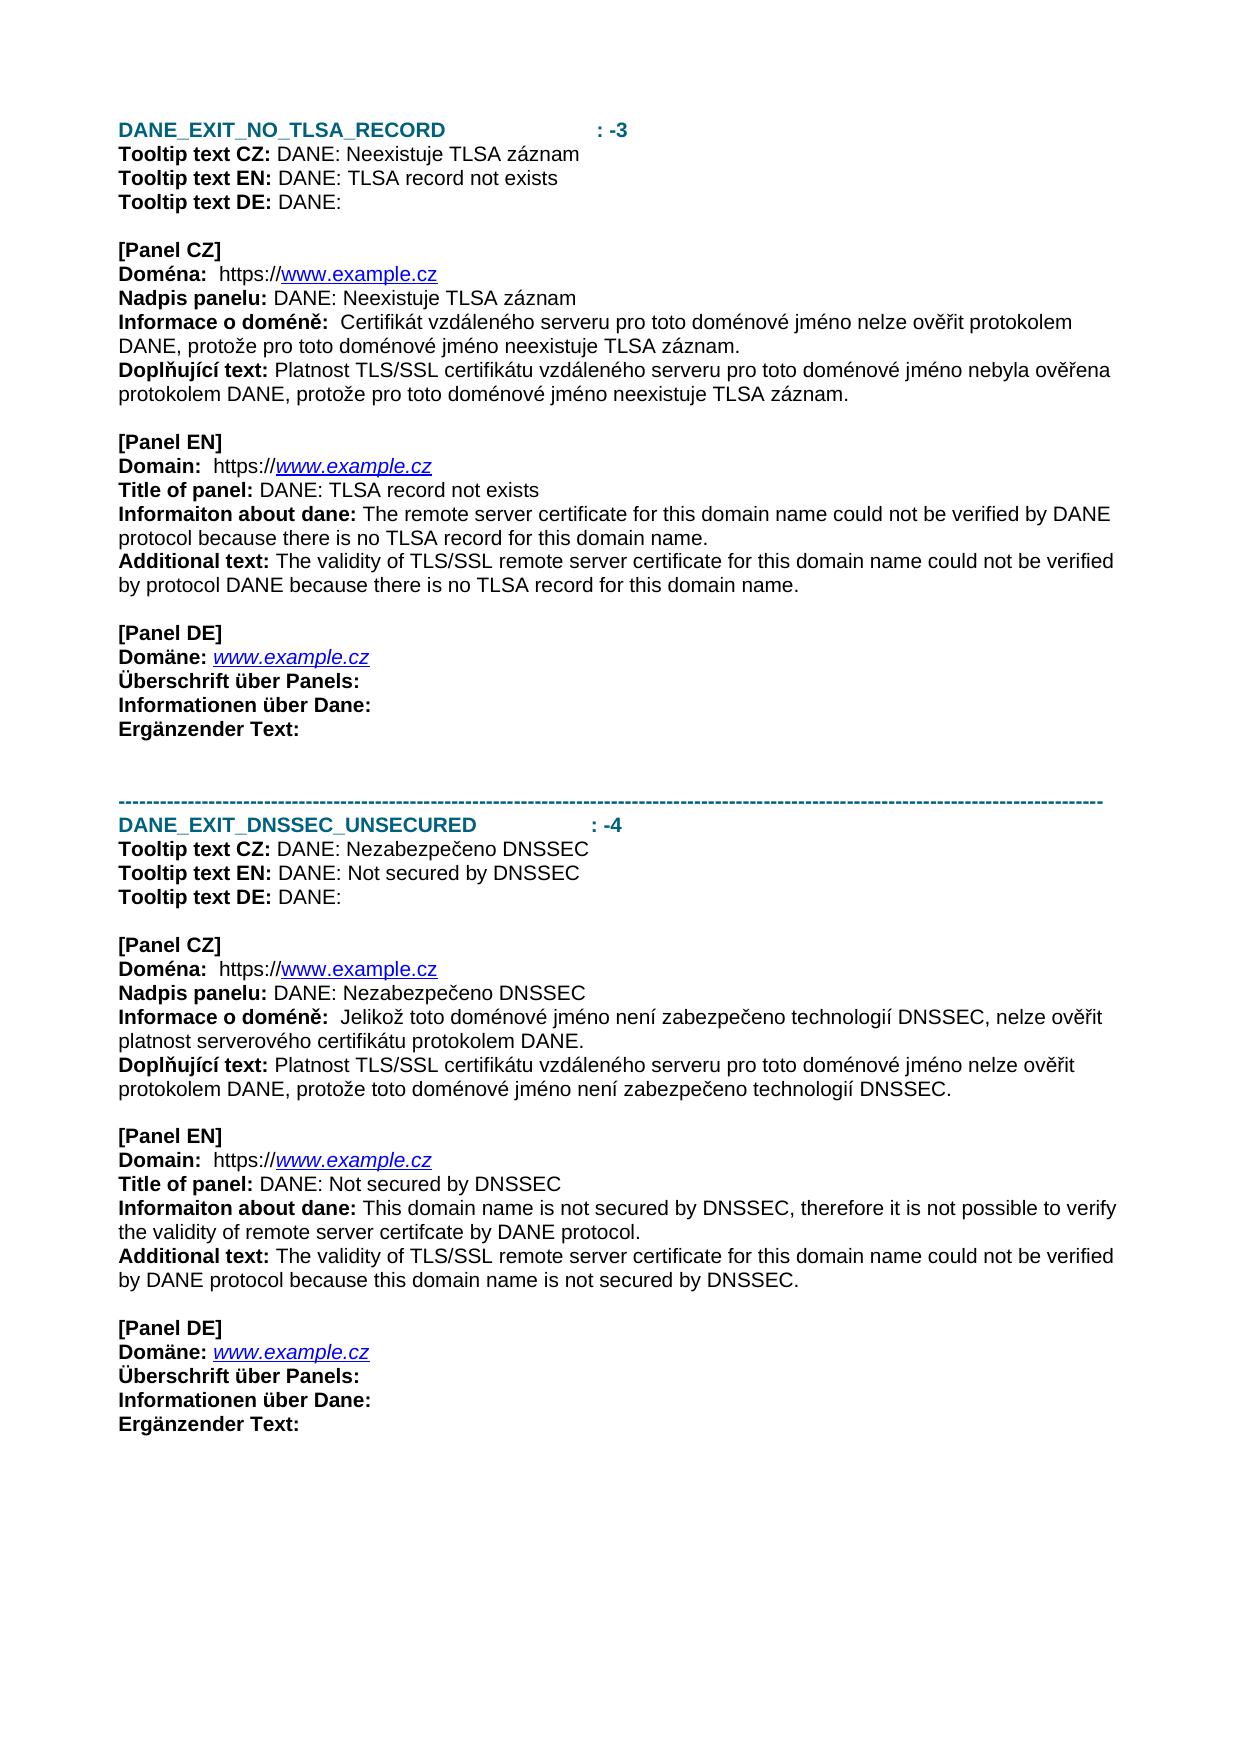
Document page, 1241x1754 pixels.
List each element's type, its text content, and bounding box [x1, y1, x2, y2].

text DANE_EXIT_NO_TLSA_RECORD : -3 [118, 118, 1122, 142]
text Doplňující text: Platnost TLS/SSL certifikátu vzdáleného serveru pro toto doménové jméno nelze ověřit protokolem DANE, protože toto doménové jméno není zabezpečeno technologií DNSSEC. [118, 1052, 1122, 1100]
text [Panel EN] [118, 1124, 1122, 1148]
text Informaiton about dane: The remote server certificate for this domain name could not be verified by DANE protocol because there is no TLSA record for this domain name. [118, 501, 1122, 549]
text Domäne: www.example.cz [118, 645, 1122, 669]
text Doplňující text: Platnost TLS/SSL certifikátu vzdáleného serveru pro toto doménové jméno nebyla ověřena protokolem DANE, protože pro toto doménové jméno neexistuje TLSA záznam. [118, 358, 1122, 406]
text Nadpis panelu: DANE: Neexistuje TLSA záznam [118, 286, 1122, 310]
text [Panel EN] [118, 429, 1122, 453]
text [Panel DE] [118, 1316, 1122, 1340]
text Tooltip text CZ: DANE: Neexistuje TLSA záznam [118, 142, 1122, 166]
text Informationen über Dane: [118, 693, 1122, 717]
text Domain: https://www.example.cz [118, 1148, 1122, 1172]
text Tooltip text EN: DANE: Not secured by DNSSEC [118, 861, 1122, 885]
text [Panel DE] [118, 621, 1122, 645]
text [Panel CZ] [118, 238, 1122, 262]
text Tooltip text DE: DANE: [118, 190, 1122, 214]
text Informace o doméně: Certifikát vzdáleného serveru pro toto doménové jméno nelze ověřit protokolem DANE, protože pro toto doménové jméno neexistuje TLSA záznam. [118, 310, 1122, 358]
text Title of panel: DANE: TLSA record not exists [118, 477, 1122, 501]
text Tooltip text EN: DANE: TLSA record not exists [118, 166, 1122, 190]
text Domain: https://www.example.cz [118, 453, 1122, 477]
text Informaiton about dane: This domain name is not secured by DNSSEC, therefore it is not possible to verify the validity of remote server certifcate by DANE protocol. [118, 1196, 1122, 1244]
text Title of panel: DANE: Not secured by DNSSEC [118, 1172, 1122, 1196]
text Nadpis panelu: DANE: Nezabezpečeno DNSSEC [118, 981, 1122, 1004]
text Überschrift über Panels: [118, 1364, 1122, 1388]
text Domäne: www.example.cz [118, 1340, 1122, 1364]
text [Panel CZ] [118, 933, 1122, 957]
text DANE_EXIT_DNSSEC_UNSECURED : -4 [118, 813, 1122, 837]
text Tooltip text CZ: DANE: Nezabezpečeno DNSSEC [118, 837, 1122, 861]
text Doména: https://www.example.cz [118, 957, 1122, 981]
text Doména: https://www.example.cz [118, 262, 1122, 286]
text Tooltip text DE: DANE: [118, 885, 1122, 909]
text Ergänzender Text: [118, 717, 1122, 741]
text Ergänzender Text: [118, 1412, 1122, 1436]
text ---------------------------------------------------------------------------------------------------------------------------------------------- [118, 789, 1122, 813]
text Additional text: The validity of TLS/SSL remote server certificate for this domain name could not be verified by DANE protocol because this domain name is not secured by DNSSEC. [118, 1244, 1122, 1292]
text Informace o doméně: Jelikož toto doménové jméno není zabezpečeno technologií DNSSEC, nelze ověřit platnost serverového certifikátu protokolem DANE. [118, 1004, 1122, 1052]
text Informationen über Dane: [118, 1388, 1122, 1412]
text Additional text: The validity of TLS/SSL remote server certificate for this domain name could not be verified by protocol DANE because there is no TLSA record for this domain name. [118, 549, 1122, 597]
text Überschrift über Panels: [118, 669, 1122, 693]
